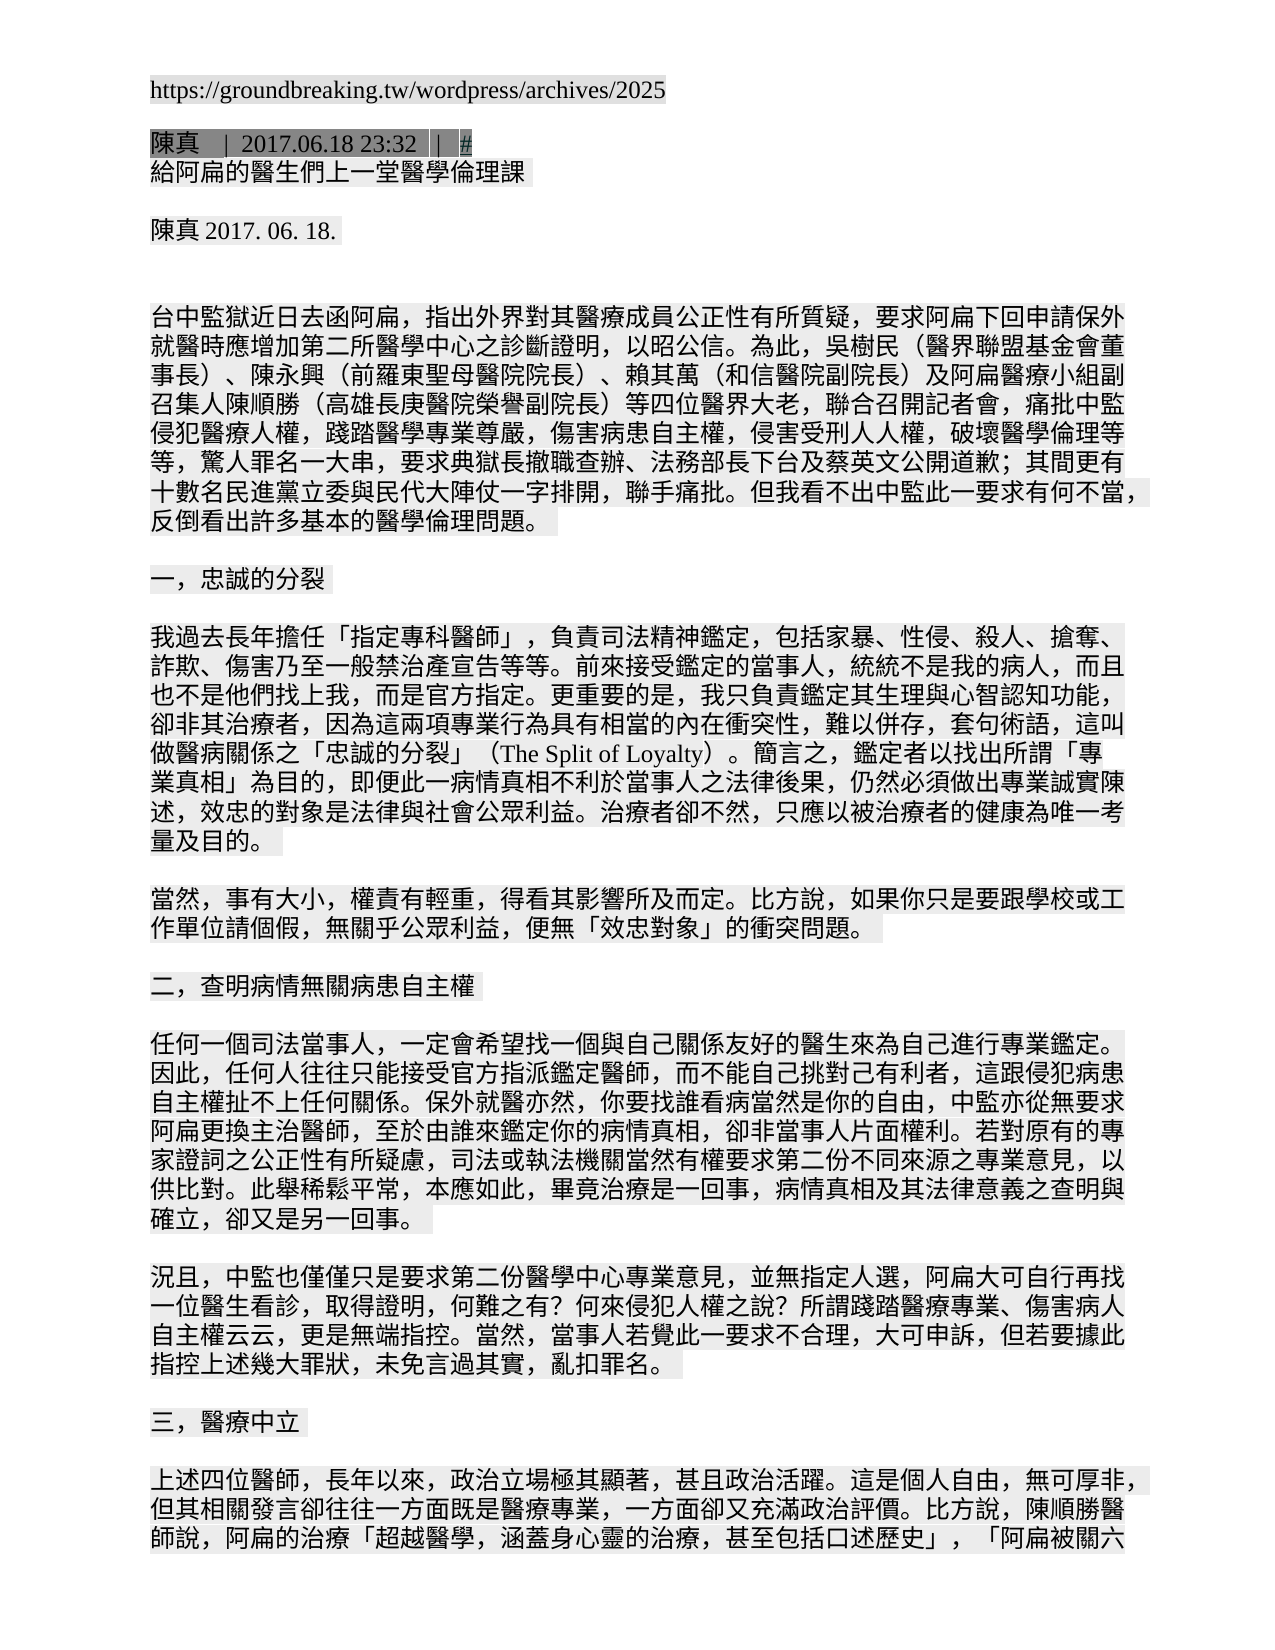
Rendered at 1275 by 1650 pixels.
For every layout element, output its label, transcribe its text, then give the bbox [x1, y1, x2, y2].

text 這篇文章有許多我不熟悉的學術名詞，對我來說確實不容易看懂，不過轉個角度從教育來看，大致了解資本主義之對於經濟，猶之於惡質的菁英主義(菁英主義原來是非常優質的一種教育方式，只是在現代被扭曲了)之對於教育平等。 看完文章，有幾句話使我很感慨： 「我們就應該將實踐建立在堅實的理論基礎上，這樣才能應對攻擊我們的人。」 教育者，尤其是體制外的教育者，常常是飽受攻擊的，即使默默，但仍然要面對家長們因無知與惶恐產生的攻擊式詢問。 如果不能先建立完善堅實的一系列理論和實務基礎，做得再好都無法得到真正的信任與支持，所以難以延續累積的經驗與收穫，因為教育的效果往往在多年後才顯現，因而容易使人誤以為是其他事物的成效。 被人誤解也就算了，但教師若是都無法說服家長放心把孩子的未來交給教師，那教育就不可能有成效，家長與教師之間，會因為各種誤會開始一步步走向互不信任、互相指責、成為寇讎。 一個教師把家長當成無知的教育干擾者，家長把教師當成盜賊掠奪者的社會，還能有甚麼教育效果？ 從教育的角度來說，建立一套堅實理論與實務基礎，來應對攻擊者的目的，並非為了自保，而是取得自信與互信的教育環境，沒有這樣的環境，教育就是空談。 「當我說虛擬資本，我用的例子是銀行，銀行借錢給客戶蓋房子，也藉錢給另一些人買這些房子」 國家用人民的稅金教育孩子，給的教育內容，卻不是針對孩子本身成長的「全人格教育」，而是利於政客取得無腦選民、資本家取得廉價勞工的學習內容，所謂的教育平等，完全是一種假象，一個平等而庸俗物化的普及教育，是國家需要的？還是人民需要的？ 而體制外的教育，真的逃離了為資本家所用的牢籠嗎？還是只為了獲得資本家牢籠中更上層的位置而已？ 「一個街區居住狀況的改善導致不遠處貧民窟的形成。」 隔絕式的體制外教學，其實往往使自學生改善了自己的人生，卻使遺留的在校生淪落於更惡劣的教育環境，因為更有理念、更有行動力的家長都退出了校園，留在制式校園的孩子們只能自生自滅，不再具有改善環境的知能與動能。 這樣兩極化的結果，使未來的社會產生什麼樣的變化？中產階級消失，貧窮者被監禁在工作環境與家庭鍊接的無止盡循環牢籠之中，而富有者呢？藉著保全、警衛、甚或刀片拒馬享受榮華富貴，不也是另一種形式的監禁嗎？ 人到底想藉由教育達成甚麼目的？教育還擁有本質單純的目的嗎？ 這是我一直隱隱在心的憂慮，我不知道怎樣能使所有的孩子都受到更好的教育。教育和貧富差距有絕對關係，但是教育問題和貧富差距文題的解決方式並不相同，不應該「讓一部分的人先富起來（先受好教育）」，一個人沒受到好教育，一代人絕大多數沒受到好教育，教育就是失落了，下一代只會更糟更困乏，不可能富有。 我不清楚其他國家的教育現況，但現在的台灣，自學者暴增，遺留在制式小學者更形無力更受壓迫。 這其實才是教育的整體觀問題。 這也只能放在心中隱隱不安，如同本文資本主義的勝出與淪落，我有如蚍蜉撼樹，不知道能如何出手挽瀾。 https://groundbreaking.tw/wordpress/archives/2025 [150, 75, 1125, 104]
text 給阿扁的醫生們上一堂醫學倫理課 陳真2017. 06. 18. 台中監獄近日去函阿扁，指出外界對其醫療成員公正性有所質疑，要求阿扁下回申請保外就醫時應增加第二所醫學中心之診斷證明，以昭公信。為此，吳樹民（醫界聯盟基金會董事長）、陳永興（前羅東聖母醫院院長）、賴其萬（和信醫院副院長）及阿扁醫療小組副召集人陳順勝（高雄長庚醫院榮譽副院長）等四位醫界大老，聯合召開記者會，痛批中監侵犯醫療人權，踐踏醫學專業尊嚴，傷害病患自主權，侵害受刑人人權，破壞醫學倫理等等，驚人罪名一大串，要求典獄長撤職查辦、法務部長下台及蔡英文公開道歉；其間更有十數名民進黨立委與民代大陣仗一字排開，聯手痛批。但我看不出中監此一要求有何不當，反倒看出許多基本的醫學倫理問題。 一，忠誠的分裂 我過去長年擔任「指定專科醫師」，負責司法精神鑑定，包括家暴、性侵、殺人、搶奪、詐欺、傷害乃至一般禁治產宣告等等。前來接受鑑定的當事人，統統不是我的病人，而且也不是他們找上我，而是官方指定。更重要的是，我只負責鑑定其生理與心智認知功能，卻非其治療者，因為這兩項專業行為具有相當的內在衝突性，難以併存，套句術語，這叫做醫病關係之「忠誠的分裂」（The Split of Loyalty）。簡言之，鑑定者以找出所謂「專業真相」為目的，即便此一病情真相不利於當事人之法律後果，仍然必須做出專業誠實陳述，效忠的對象是法律與社會公眾利益。治療者卻不然，只應以被治療者的健康為唯一考量及目的。 當然，事有大小，權責有輕重，得看其影響所及而定。比方說，如果你只是要跟學校或工作單位請個假，無關乎公眾利益，便無「效忠對象」的衝突問題。 二，查明病情無關病患自主權 任何一個司法當事人，一定會希望找一個與自己關係友好的醫生來為自己進行專業鑑定。因此，任何人往往只能接受官方指派鑑定醫師，而不能自己挑對己有利者，這跟侵犯病患自主權扯不上任何關係。保外就醫亦然，你要找誰看病當然是你的自由，中監亦從無要求阿扁更換主治醫師，至於由誰來鑑定你的病情真相，卻非當事人片面權利。若對原有的專家證詞之公正性有所疑慮，司法或執法機關當然有權要求第二份不同來源之專業意見，以供比對。此舉稀鬆平常，本應如此，畢竟治療是一回事，病情真相及其法律意義之查明與確立，卻又是另一回事。 況且，中監也僅僅只是要求第二份醫學中心專業意見，並無指定人選，阿扁大可自行再找一位醫生看診，取得證明，何難之有？何來侵犯人權之說？所謂踐踏醫療專業、傷害病人自主權云云，更是無端指控。當然，當事人若覺此一要求不合理，大可申訴，但若要據此指控上述幾大罪狀，未免言過其實，亂扣罪名。 三，醫療中立 上述四位醫師，長年以來，政治立場極其顯著，甚且政治活躍。這是個人自由，無可厚非，但其相關發言卻往往一方面既是醫療專業，一方面卻又充滿政治評價。比方說，陳順勝醫師說，阿扁的治療「超越醫學，涵蓋身心靈的治療，甚至包括口述歷史」，「阿扁被關六年，在監所內被洗腦說他貪汙貪腐、被台灣人民背棄，直到出獄後才發現不是這樣」。陳永興醫師則鼓勵蔡英文「心中要有是非及道德勇氣」，「做一個總統，妳不懂什麼是正確的事嗎？大多數人民認同支持的事還是要做，明知陳水扁的司法審判有問題，就應該執行人民授權總統特赦的權力」。 當一個治療者同時又是鑑定者時，醫病關係已有內在矛盾，倘若他又對於病患表現出如此強烈的政治評價與政治認同時，其專業證詞有可能不受到外界質疑嗎？破壞這項專業中立性的人不是中監或法務部，而是醫療團隊之自我角色混淆。一個人下了班，當然可以有各種活動與立場，但在他的專業角色上，卻只應陳述專業語言，而非一下是醫療者，一下又是政治同志，一下談醫療，一下又扯到政治迫害，這其實只是在傷害自己專業證詞的中立性與可信度。 美國打從九零年代開始，在對外各場侵略戰爭中，提出一項軍事運作模式，美其名為「軍事人道主義」（Military Humanitarianism），作法之一是，要求人道救援團體或醫療團體等非政府組織須隨軍隊進出，接受美軍統一指揮調度，甚至接受美軍財物資助。此一作法產生極大後遺症，自此之後，原本受到雙方尊重的民間救援人員或醫護人員，開始受到對方攻擊，因為，一旦失去中立性，同時也就失去了人們的基本信任。 總部設於法國、曾獲得諾貝爾和平獎的「無國界醫生組織」（簡稱MSF），之所以受到世人敬重，主要原因不光在於其不畏炮火，深入戰場第一線在槍林彈雨中搶救傷患，而且向來拒絕「軍事人道主義」的政治收編與掛勾，還給醫療與人道救援一個清純乾淨的原始面貌。並非說MSF不具政治傾向，而是說它不會把政治和醫療救援兩種角色混為一談，更不會根據政治立場設定為救援與否之前提要件。但也因為這樣，MSF的救援醫療工作站乃至各地附設醫院，多次遭到美軍鎖定轟炸，因其照樣救治敵方人員。 從「軍事人道主義」之無數偏頗人道團體，到專業獨立的MSF，在在顯示：任何一項專業之所以受人敬重與信任，乃是因為它必須獨立於所有非專業考量的因素之外。 賴其萬醫師說他不太管政治，但中監這件事卻讓他「很憤慨」，所以一定要來召開記者會。因為，他說，「醫學倫理與醫生的社會責任在台灣是必須要推動的 」。讓我更為訝異的是，賴醫師並表達「台灣醫界對陳水扁的尊敬與關心」，甚至哽咽表示他曾看到阿扁「如何在牢房中寫字，倍受凌辱的過程，讓他很難過」。賴醫師當然可以表達其個人對阿扁的景仰，但卻沒有理由把整個「台灣醫界」拖下水。我不知道醫界有多少人景仰阿扁，我只知道我自己在一片綠油油的台灣社會中，確實對之不敢不敬。 當年，林義雄選上省議員，會議召開前夕，省主席林洋港前來省議會拜會。隔天，報上寫了一句「全體省議員均表歡迎」。這樣一句平淡八股陳述，卻讓林義雄很生氣，他說，省議員是要監督省主席的，怎麼可以表示「歡迎」，甚至還「全體」省議員均表歡迎。林義雄為此要求報紙更正，表示我林義雄絕不能讓選民以為我選上省議員之後嘴臉就變了樣。這事在當年引起很大的風波，林義雄在主流媒體的抹黑下，被描述成吹毛求疵只會做秀的跳樑小丑。 我說這件往事的意思是說：類似像這樣的事，乍看瑣碎，其實意義重大。或許在這個一片綠油油的島上，許多醫界人士更是綠到發黑。但我相信，並不是每個醫界人士都如此不明是非，至少我就一點也不會景仰阿扁。曾經景仰，不過那已是三十多年前的前塵往事。更重要的是，景不景仰事涉政治與道德評價，這類話語，理應在醫療專業的執行中出局，因為它有害其應有的中立性。 另外，阿扁的醫療小組成員陳喬琪醫師（前台灣精神醫學會理事長）說，「阿扁現在的心靈非常脆弱」，因此他呼籲，「蔡總統雖然有很多事要處理，但陳水扁的事更重要，解放阿扁的心靈比其他事情還重要」。阿扁醫療小組發言人陳昭姿藥師則指出，中監的公文「已讓扁的情緒大受影響」，過去的復健療效因此「付之一炬」，他們要求回歸醫療專業，不要讓醫療政治化。但事實上，恰恰是這些綠油油的醫護人員把醫療給政治化。 四，勿濫用專業 依規定，阿扁能否從事哪些活動，我沒意見，大部份人應該也都不會有意見。但若硬要說阿扁連參加政治餐會致詞，或是接受上千名群眾歡呼，也都統統是什麼「社區職能治療」，絕不得侵犯，否則就是踐踏醫療專業云云，這樣會不會扯太遠了？依此邏輯，我看不出有哪一樣活動不能被冠上「社區職能治療」的名義？ 阿扁參加綠營凱達格蘭基金會餐會，中監不准其致詞。陳順勝氣憤地說，「不讓他致詞，這樣就看不出病情是否改善」，因此痛批中監讓「治療情境破壞殆盡」，並揚言「要思考看有什麼方法可以突破」。扁出席某音樂會，面對外界批評，其兒子陳致中竟然也說，「這些都是屬於醫療的一環」，不得干涉。依此邏輯，意味著所有的活動都可以冠以「醫療」之名。請問這樣的一種專業說詞合理嗎？既是醫療，就應謹守醫療的專業分寸，而非自詡提供了阿扁「超越醫療」的服務，超越醫療，那究竟又是一種什麼樣的專業？ 五，醫療專業的可公評性 醫療雖是一種專業，但它既然是一種實證性的自然科學，意味著它是一種所謂「軟科學」（soft science），而非數學邏輯與物理等等「硬科學」（hard science）。今天如果有人提出一個物理定律，挑戰過去的學理，我想一般人是根本無法置喙的，但是，臨床醫學卻不是這樣一種硬科學，也因此具有一種「可公評性」。所謂專業，絕不是什麼不可質疑的銅牆鐵壁。 簡單說，任何醫界圈外人，包括所有販夫走卒，依然還是可以憑著一定的常識與生活經驗及周邊相關知識來判斷某一項醫療宣稱或醫療處置是否具有基本的合理性。你不能動不動就搬出醫師的所謂專業身份，企圖堵住天下悠悠之口。你更不應該老是亮出一堆顯赫的權勢地位身份，企圖壟斷相關知識與專業作為上的一切正當性及其外在社會與法律意義，拒斥、敵視任何質疑。 如果阿扁的醫療團隊這麼有專業自信，那麼，自己去找個第二家醫學中心的醫師，請他開立一張診斷證明，有什麼難？有什麼好生氣的？我們一般人不都是這樣嗎？為什麼這就是「侮辱專業」、「侵犯醫療專業與人權」？為什麼這就是「傷害受刑人醫療人權」、「破壞醫病關係」？甚至因此要把相關官員撤職查辦並要求部長下台。這樣一種反應，並非應有的專業態度，而是政治表態，政治恐嚇。 陳永興醫師憤怒地說：「醫療專業不是台中監獄可以說三道四、胡說八道的！」「中監典獄長懂醫學嗎？你是什麼專業啊？憑什麼質疑？」可是，難道人民或官員若非具有醫師身份，就不能對阿扁的處置提出任何質疑？否則就應嚴懲或下台謝罪？難道以後各地的典獄長或法務部長必須具有醫師資格才能擔任？我們現在究竟是在談論醫學，還是在談政治？這其實恰恰就是一種中世紀宗教裁判所的心態，亦即「我是大老，我說了算」，誰敢質疑，誰就犯忌。陳永興醫師說，中監的不合理要求是「天大的笑話」，但依我看，這樣一些天馬行空、荒腔走板、毫無基本理性的辱罵與攻擊才是笑話。 六，專業內在的歧見 即便是物理或數學等等這樣的硬科學，都還是會有知識內在的不同見解，更不用說臨床醫學了。同一個病患，不同的醫師，往往就會有不同的看法或治療方式。特別是涉及外在行為與內在心靈的精神科，更是如此。陳順勝醫師說，阿扁罹患兩種病，一種叫「心因性憂鬱症」，也就是因為某種外在事件所導致的情緒問題，另一個病叫「創傷後症候群」，也就是經歷某個巨大的災難性事件後所產生的身心問題。其實，後者診斷若能成立，前者便顯得多餘。 阿扁究竟得了什麼病，我無法憑空判斷。但毫無疑問的一點是：臨床醫學這樣一種所謂軟科學，內在必然存在著各種專業歧見。既然如此容易產生歧見，既然不同的醫生往往會有不同的專業見解，那麼，中監要求第二家醫學中心的診斷證明，以便做為一種比對與參考，有何傷害人權之處？這不是醫學專業之常態嗎？這就跟病人往往會多看幾位醫師一樣，據此來判斷不同醫師之間的專業說法，然後再來決定自己應接受何種醫療處置。難道一個醫生會因為病人也跑去看了其他的醫生就應該大發雷霆？進而罵他「侮辱專業」、「破壞醫病關係」？ 七，道德與法律上的內在一致性 阿扁保外就醫應當擁有什麼樣的權利與自由，我沒意見。我有意見的是，不管何種標準或規定，理當具有充份的一致性。但事實上卻根本不是這樣。阿扁所擁有的明明就是一種極其優惠與寬鬆的特殊待遇，絕非其他受刑人所能享有。如果要比照辦理，依我看，監獄裏至少有百分之八十的受刑人都應該立即保外就醫並應擁有各項自由權利才對。阿扁的醫生們為何獨厚阿扁？ 我一點都不反對針對受刑人採取更寬鬆的人道措施，但我在意的是：若要寬鬆，便應一體適用，而非因人而異，法律畢竟不是權貴養的狗。但事實上，一般人就算病得奄奄一息，也絕對得不到像阿扁這樣的寬容待遇。在長年行醫的經歷中，我甚至發現：越是弱勢者，越是貧病孤苦無依者，越難保障其所剩無幾的基本人權。高官、民代或有錢人，和其他一般人相比，坐牢或保外就醫之機會與待遇，根本天壤之別。當一個司法或執法體系總是被權貴者操弄於股掌之上，豈有可能期盼法律會為人所尊重。 八，人權本身即是目的 人權本身即是目的，而非藉以遂行其它目的的手段或工具。但在現實上，特別是政治上，滿口人權，卻往往只是一種任意濫用的鬥爭藉口。當一個概念不斷糟蹋其應有的基本內涵，它也將失去人們的尊重。一如所謂醫學倫理，我從沒看過世界上有哪個國家比台灣更喜歡講所謂的醫學倫理，但卻只是一種嘴巴運動，而無深厚的概念內涵，更無現實意義，講一套做一套；醫院裏，課堂上，生活中，醫學倫理真是滿天飛，但往往有口無心，任意信口開河，彷彿它只是一種無甚意義的陳腔濫調，拿來當裝飾用，或是充當鬥爭工具。 九，醫療專業勿成政治犧牲品 大約七、八年前，扁嫂吳淑珍以身體衰弱甚至隨時有生命危險為由，無數次拒絕出庭應訊。當時我任職台大雲林分院，在報上寫了篇文章，指出台灣司法以及醫療待遇的極度不平等。對待一般人很嚴格，律法森嚴，不容挑戰。對待弱勢者，更是異常嚴苛，甚至視人命如草芥。醫療也一樣，對待權貴，百般呵護，至於一般人，卻往往很難確保那一丁點最基本的醫療人權。 陳順勝醫師近日主張阿扁的身體狀況不適合出庭應訊。我要說的是，阿扁或扁嫂出不出庭應訊，我沒意見。我有意見的是：如果這樣的專業標準成立，那麼，所有涉案人或受刑人都應一體適用才對，而非獨厚少數人。 我更要說的是：不應動輒以醫療做為一種遂行其政治目的或規避法律規範的手段。比方說，硬是要把一種幾乎趨近於零的風險給無限擴大；明明沒有立即性的生命危險，卻硬要說成風中殘燭，命在旦夕。 特赦阿扁與否，無關醫療。倘若有人認為阿扁應該特赦，那就應該另外尋求特赦的可能性，而非一再犧牲醫療之專業與中立性，做為其權宜措施的犧牲品。 十，納粹醫師的本質 在四位醫界大老的記者會中，陳順勝醫師最後唸出一段反納粹宣言，他做出結論說：「我不會配合（中監）他們以醫療的理由軟禁陳前總統，政治不是我的考慮因素。我會以過去的納粹醫師引以為鑑，絕不屈服於威權者的威脅！」陳醫師這番正義告白，或許出自真心，但這並不意味著其行為一如其心。 事實上，納粹醫師並沒有遭遇什麼政治威權壓迫，而且恰恰相反，那時候能夠成為納粹一員是一種政治正確，一種榮耀，一種眾人肯定的政治掛帥；在某種意識形態、族群意識或黨國思維底下，一切專業都將臣服，為其所用。人們對於這樣一種臣服、利用與操弄，普遍視為理所當然，甚且歡欣鼓舞。總之，所謂納粹醫師，絕非壞人或膽小屈從之徒，他們積極認同某種望風披靡的政治思維，貢獻其醫學專業，為政治服務，絲毫不覺得這樣一種專業錯置與濫用或操弄有什麼問題。這才是納粹醫師的基本心態與真實樣貌。 十一，結論 最後，說說無關主題的一己之見。老實說，我個人並不反對阿扁獲得比一般人更好的司法待遇。我反對的是睜眼說瞎話，我反對的是濫用人權概念，我反對的是以醫療專業包裝政治動機，我反對的是對於專業本質之各種胡扯瞎掰。我贊成的是：接受這樣一種不平等，大方承認阿扁就是應當獲得更好的對待。 我甚至強烈希望阿扁能獲得特赦，赦免其一切罪行。畢竟他曾經是總統，畢竟他身上曾經承載著無數人對於將來美好生活的美夢。這個夢雖然破滅了，但是對於一個破碎的美夢，一個良善的社會理當對它有著一種較為委婉溫柔的對待，因為在那個夢裏頭曾經有著許多人的美好記憶。不管苦的甘的，悲的喜的，善待記憶終究是一件美好的事。 1985-1986年，國民黨製造蓬萊島誹謗案，阿扁被打入黑牢。那時我念大三。有一天夜裏，突然想到阿扁，想到不久前車禍重殘的扁嫂，於是就寫了一封信到監獄，並且還附上自己的身份證影本，藉以表明心跡。我在信裏頭說，我是高醫學生某某某，我願意為阿扁坐這黑牢。然後，我還寫了一篇文章登在黨外雜誌上，我在文章裏頭引用孫觀漢先生當年在海內外四處營救柏楊先生時所寫的一句話：「我真真願意替你坐牢」。 如今三十多年過去了，很多事變了樣，走了味，很多人也變了，甚至變得判若兩人，但我依然還是相信世上有些東西無可改變，生死不渝，例如是非良善，例如憐憫與真情。 當年我給監獄和阿扁寫的那封信及文章，影本都還留著，雖已發黃，字字清晰，一如我心；究竟它已成為一種自我諷刺或笑柄？抑或依然是個美麗的記憶？三十多年後的今天，同樣的深夜裏，我卻寫著這樣一篇文章，回應這幾位長年善待我的醫界前輩與高醫師長們，用詞激烈，無意冒犯，惆悵難免，百感交集。 [150, 158, 1125, 1554]
text 陳真 | 2017.06.18 23:32 | # [150, 129, 1125, 158]
